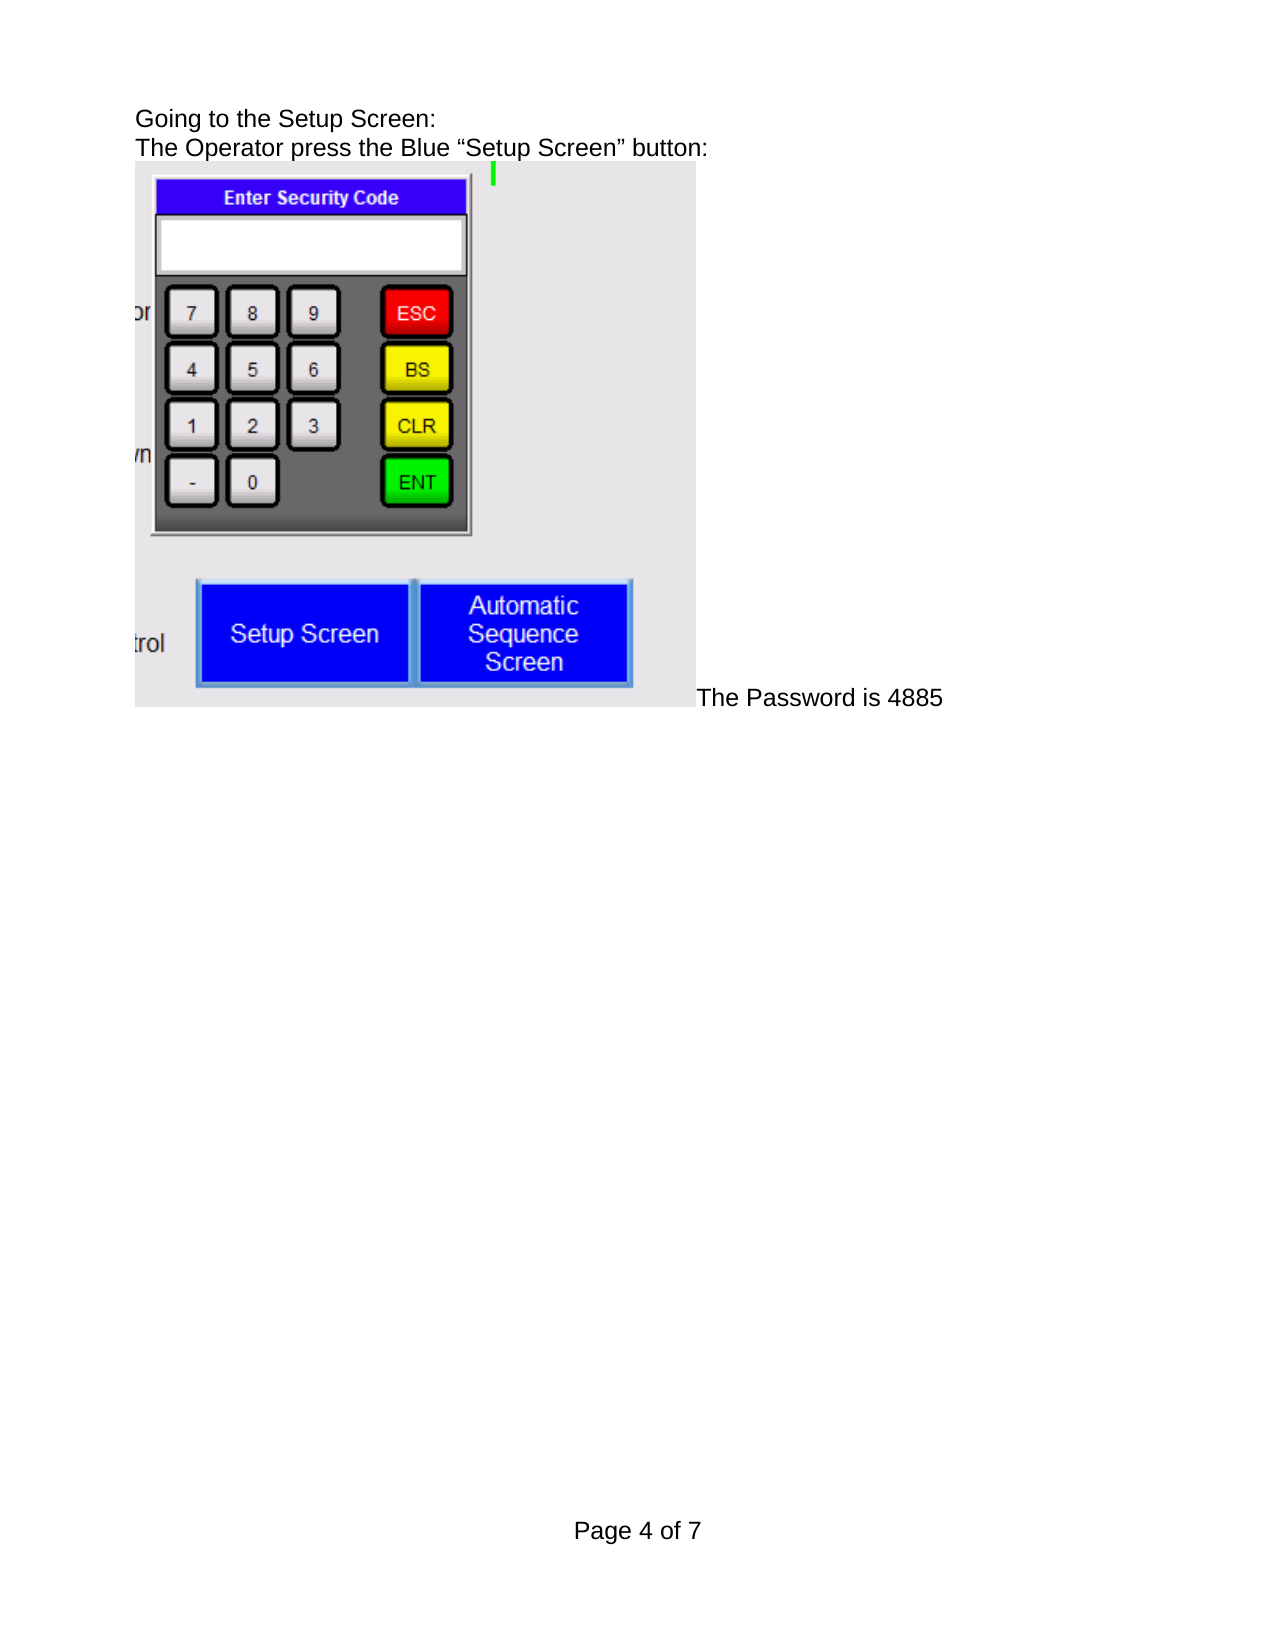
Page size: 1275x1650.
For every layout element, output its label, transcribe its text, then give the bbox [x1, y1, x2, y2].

text The Password is 4885 [135, 161, 1140, 712]
text The Operator press the Blue “Setup Screen” button: [135, 132, 1140, 161]
picture [135, 161, 696, 707]
text Going to the Setup Screen: [135, 104, 1140, 132]
